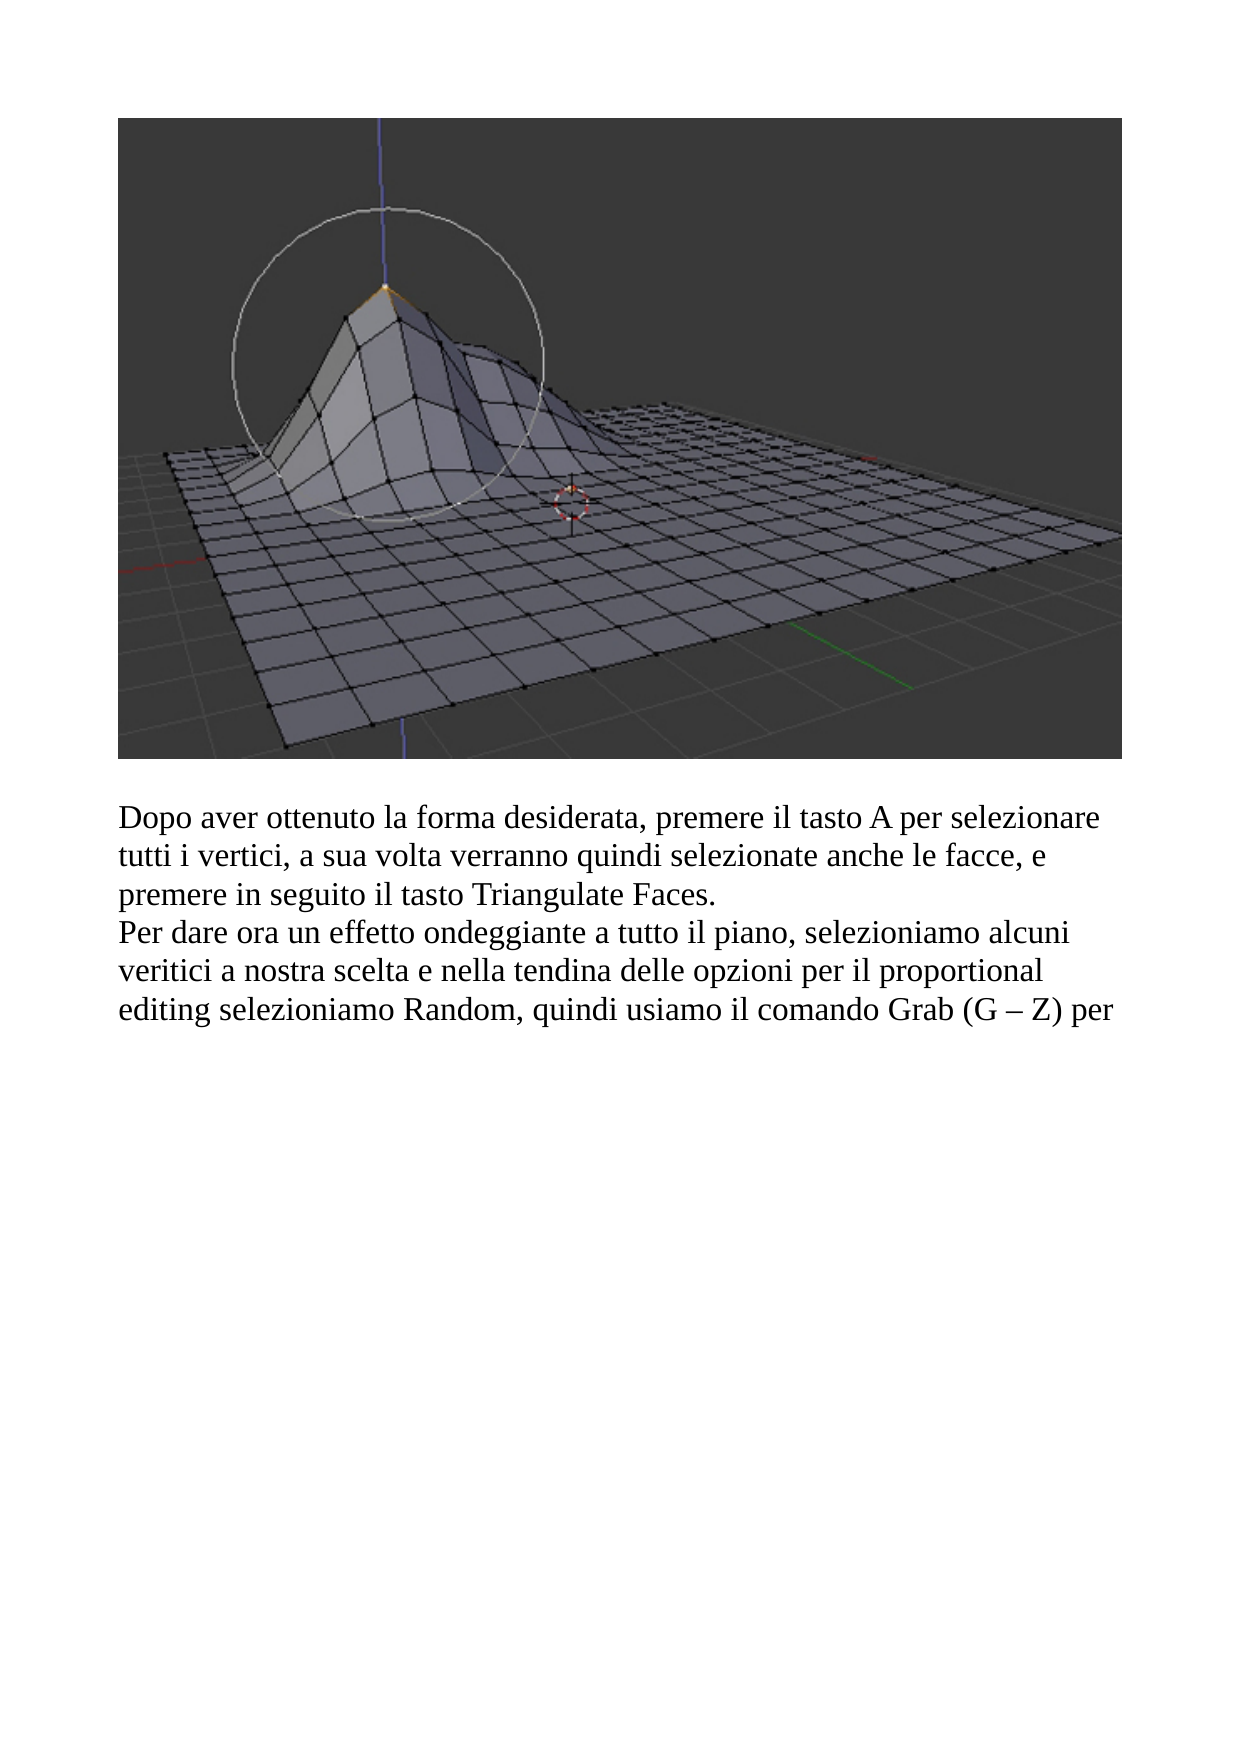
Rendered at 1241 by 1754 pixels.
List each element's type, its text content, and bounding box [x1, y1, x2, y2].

text veritici a nostra scelta e nella tendina delle opzioni per il proportional editing selezioniamo Random, quindi usiamo il comando Grab (G – Z) per [118, 951, 1122, 1027]
text Per dare ora un effetto ondeggiante a tutto il piano, selezioniamo alcuni [118, 912, 1122, 951]
picture [118, 118, 1122, 759]
text Dopo aver ottenuto la forma desiderata, premere il tasto A per selezionare tutti i vertici, a sua volta verranno quindi selezionate anche le facce, e premere in seguito il tasto Triangulate Faces. [118, 797, 1122, 912]
